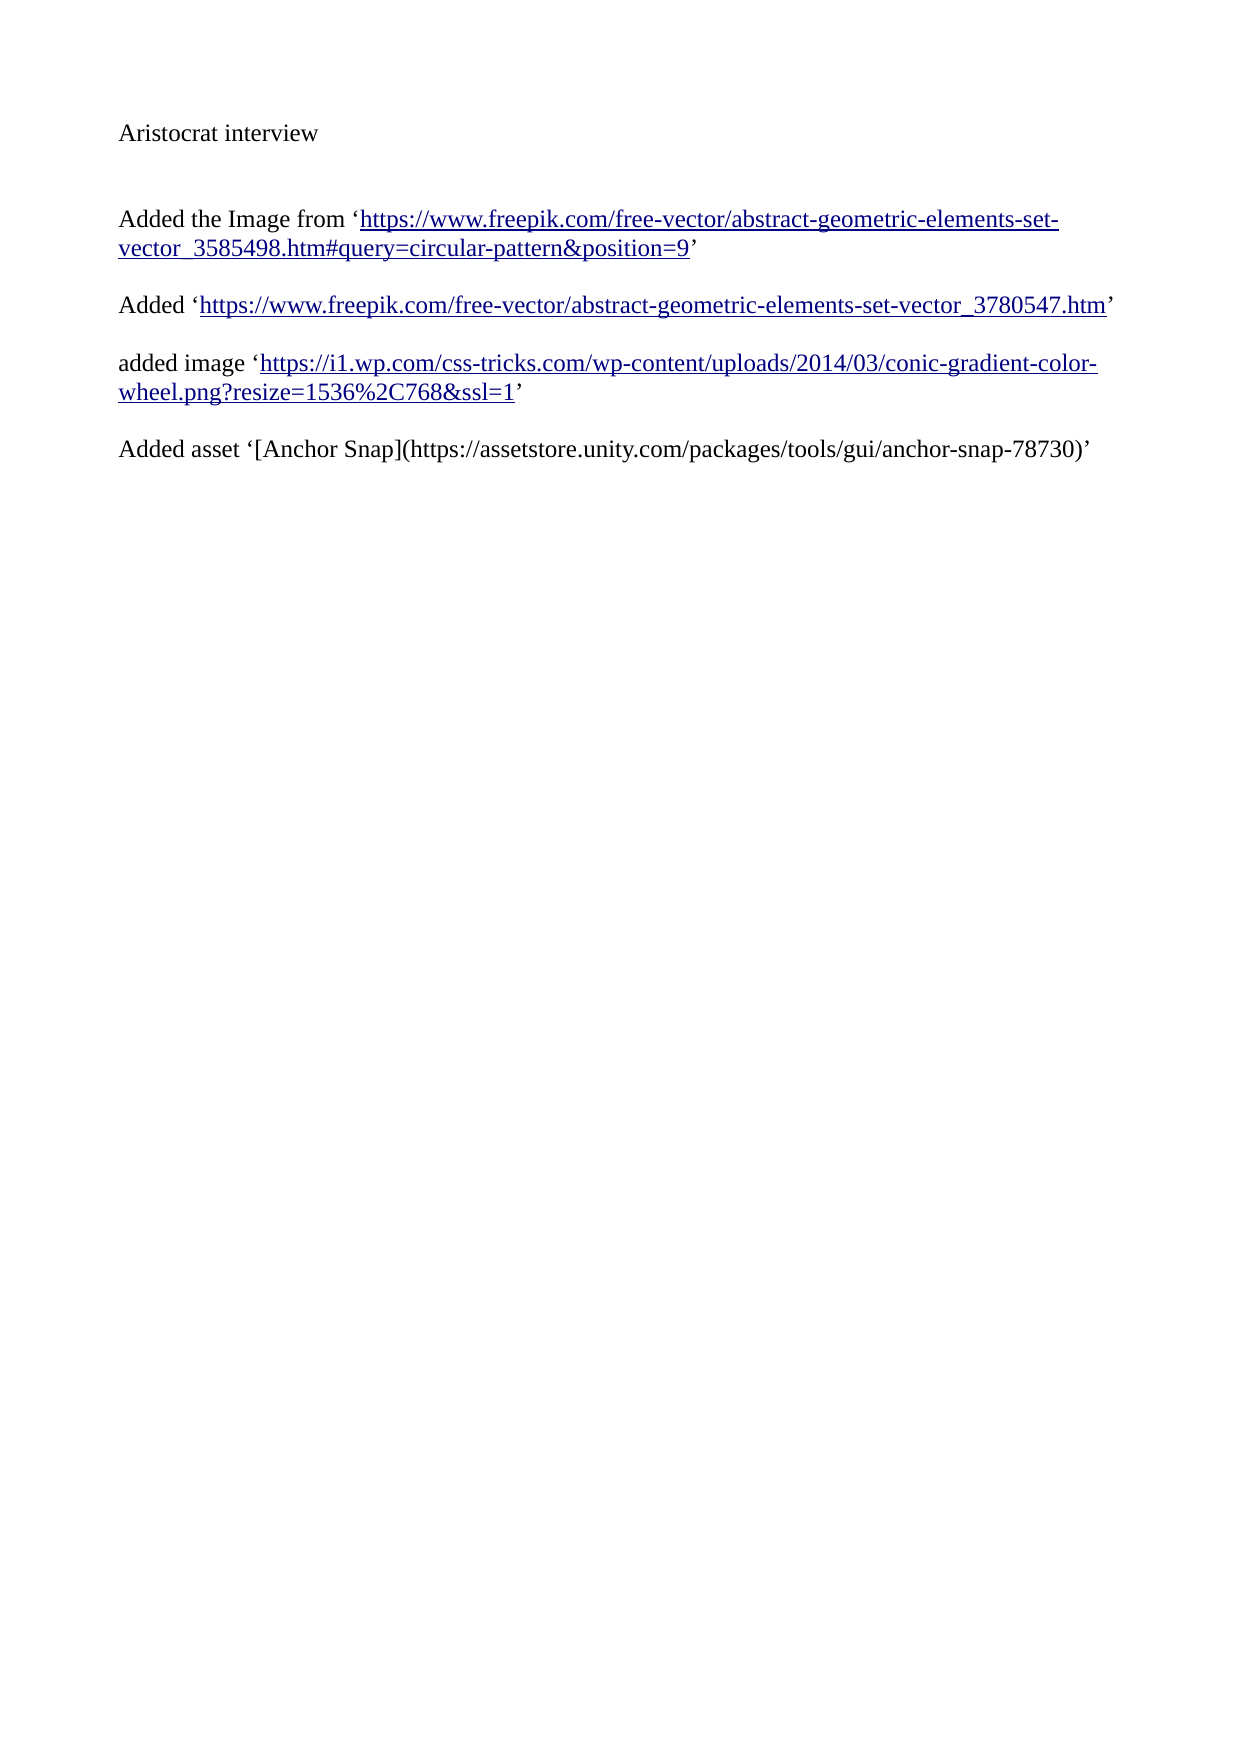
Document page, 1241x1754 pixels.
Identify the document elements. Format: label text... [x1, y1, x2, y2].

text Added asset ‘[Anchor Snap](https://assetstore.unity.com/packages/tools/gui/anchor-snap-78730)’ [118, 434, 1122, 463]
text Added ‘https://www.freepik.com/free-vector/abstract-geometric-elements-set-vector_3780547.htm’ [118, 291, 1122, 319]
text added image ‘https://i1.wp.com/css-tricks.com/wp-content/uploads/2014/03/conic-gradient-color-wheel.png?resize=1536%2C768&ssl=1’ [118, 348, 1122, 406]
text Added the Image from ‘https://www.freepik.com/free-vector/abstract-geometric-elements-set-vector_3585498.htm#query=circular-pattern&position=9’ [118, 204, 1122, 262]
text Aristocrat interview [118, 118, 1122, 204]
